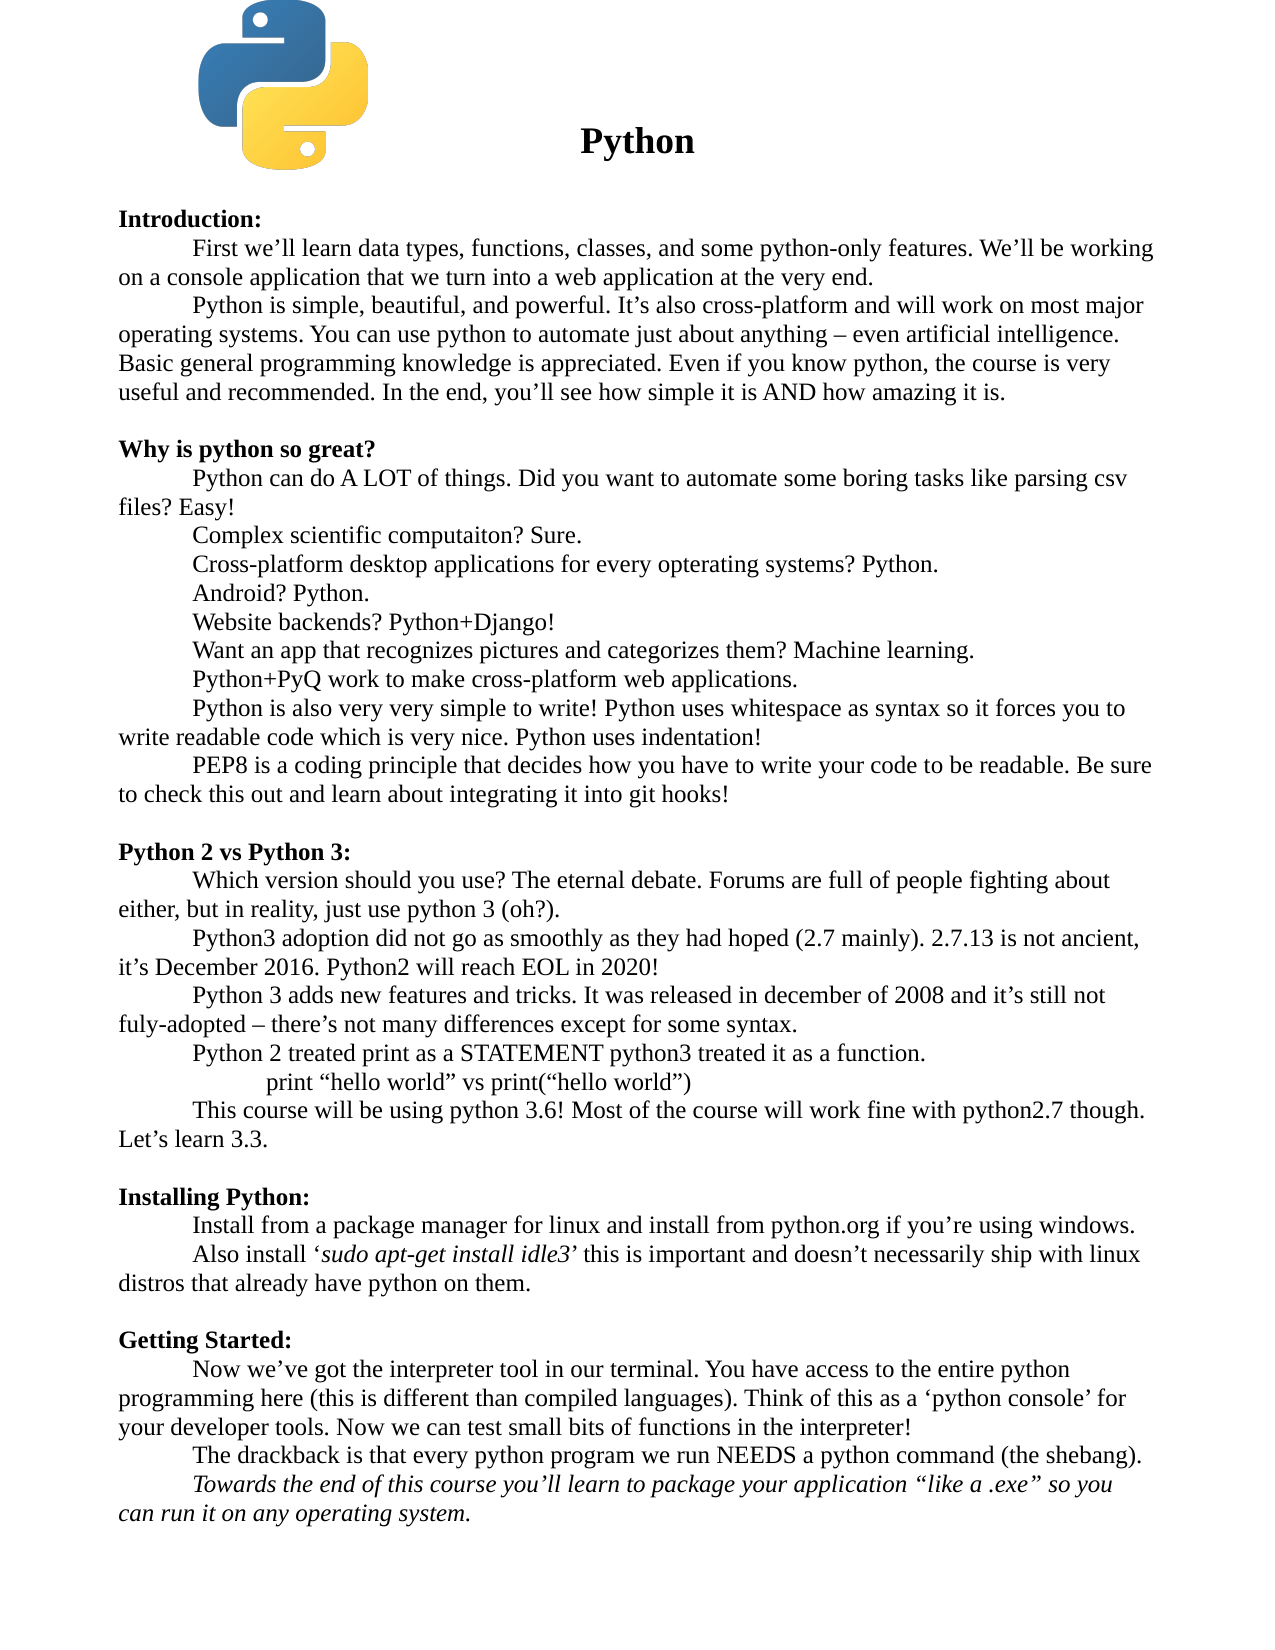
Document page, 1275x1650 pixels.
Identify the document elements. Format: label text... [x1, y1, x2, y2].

text Python 3 adds new features and tricks. It was released in december of 2008 and it’s still not fuly-adopted – there’s not many differences except for some syntax. [118, 981, 1157, 1038]
picture [198, 0, 368, 170]
text print “hello world” vs print(“hello world”) [118, 1067, 1157, 1096]
text Towards the end of this course you’ll learn to package your application “like a .exe” so you can run it on any operating system. [118, 1469, 1157, 1527]
text Python is simple, beautiful, and powerful. It’s also cross-platform and will work on most major operating systems. You can use python to automate just about anything – even artificial intelligence. Basic general programming knowledge is appreciated. Even if you know python, the course is very useful and recommended. In the end, you’ll see how simple it is AND how amazing it is. [118, 291, 1157, 406]
text Introduction: [118, 204, 1157, 233]
text [118, 118, 198, 161]
text First we’ll learn data types, functions, classes, and some python-only features. We’ll be working on a console application that we turn into a web application at the very end. [118, 233, 1157, 291]
text Now we’ve got the interpreter tool in our terminal. You have access to the entire python programming here (this is different than compiled languages). Think of this as a ‘python console’ for your developer tools. Now we can test small bits of functions in the interpreter! [118, 1354, 1157, 1441]
text Android? Python. [118, 578, 1157, 607]
text Getting Started: [118, 1326, 1157, 1354]
text Complex scientific computaiton? Sure. [118, 521, 1157, 549]
text The drackback is that every python program we run NEEDS a python command (the shebang). [118, 1441, 1157, 1469]
text PEP8 is a coding principle that decides how you have to write your code to be readable. Be sure to check this out and learn about integrating it into git hooks! [118, 751, 1157, 808]
text Installing Python: [118, 1182, 1157, 1211]
text Python [368, 118, 1157, 161]
text Cross-platform desktop applications for every opterating systems? Python. [118, 549, 1157, 578]
text Install from a package manager for linux and install from python.org if you’re using windows. [118, 1211, 1157, 1239]
text Python3 adoption did not go as smoothly as they had hoped (2.7 mainly). 2.7.13 is not ancient, it’s December 2016. Python2 will reach EOL in 2020! [118, 923, 1157, 981]
text Python 2 treated print as a STATEMENT python3 treated it as a function. [118, 1038, 1157, 1067]
text Which version should you use? The eternal debate. Forums are full of people fighting about either, but in reality, just use python 3 (oh?). [118, 866, 1157, 923]
text Python 2 vs Python 3: [118, 837, 1157, 866]
text This course will be using python 3.6! Most of the course will work fine with python2.7 though. Let’s learn 3.3. [118, 1096, 1157, 1153]
text Python is also very very simple to write! Python uses whitespace as syntax so it forces you to write readable code which is very nice. Python uses indentation! [118, 693, 1157, 751]
text Why is python so great? [118, 434, 1157, 463]
text Want an app that recognizes pictures and categorizes them? Machine learning. [118, 636, 1157, 664]
text Python can do A LOT of things. Did you want to automate some boring tasks like parsing csv files? Easy! [118, 463, 1157, 521]
text Website backends? Python+Django! [118, 607, 1157, 636]
text Also install ‘sudo apt-get install idle3’ this is important and doesn’t necessarily ship with linux distros that already have python on them. [118, 1239, 1157, 1297]
text Python+PyQ work to make cross-platform web applications. [118, 664, 1157, 693]
